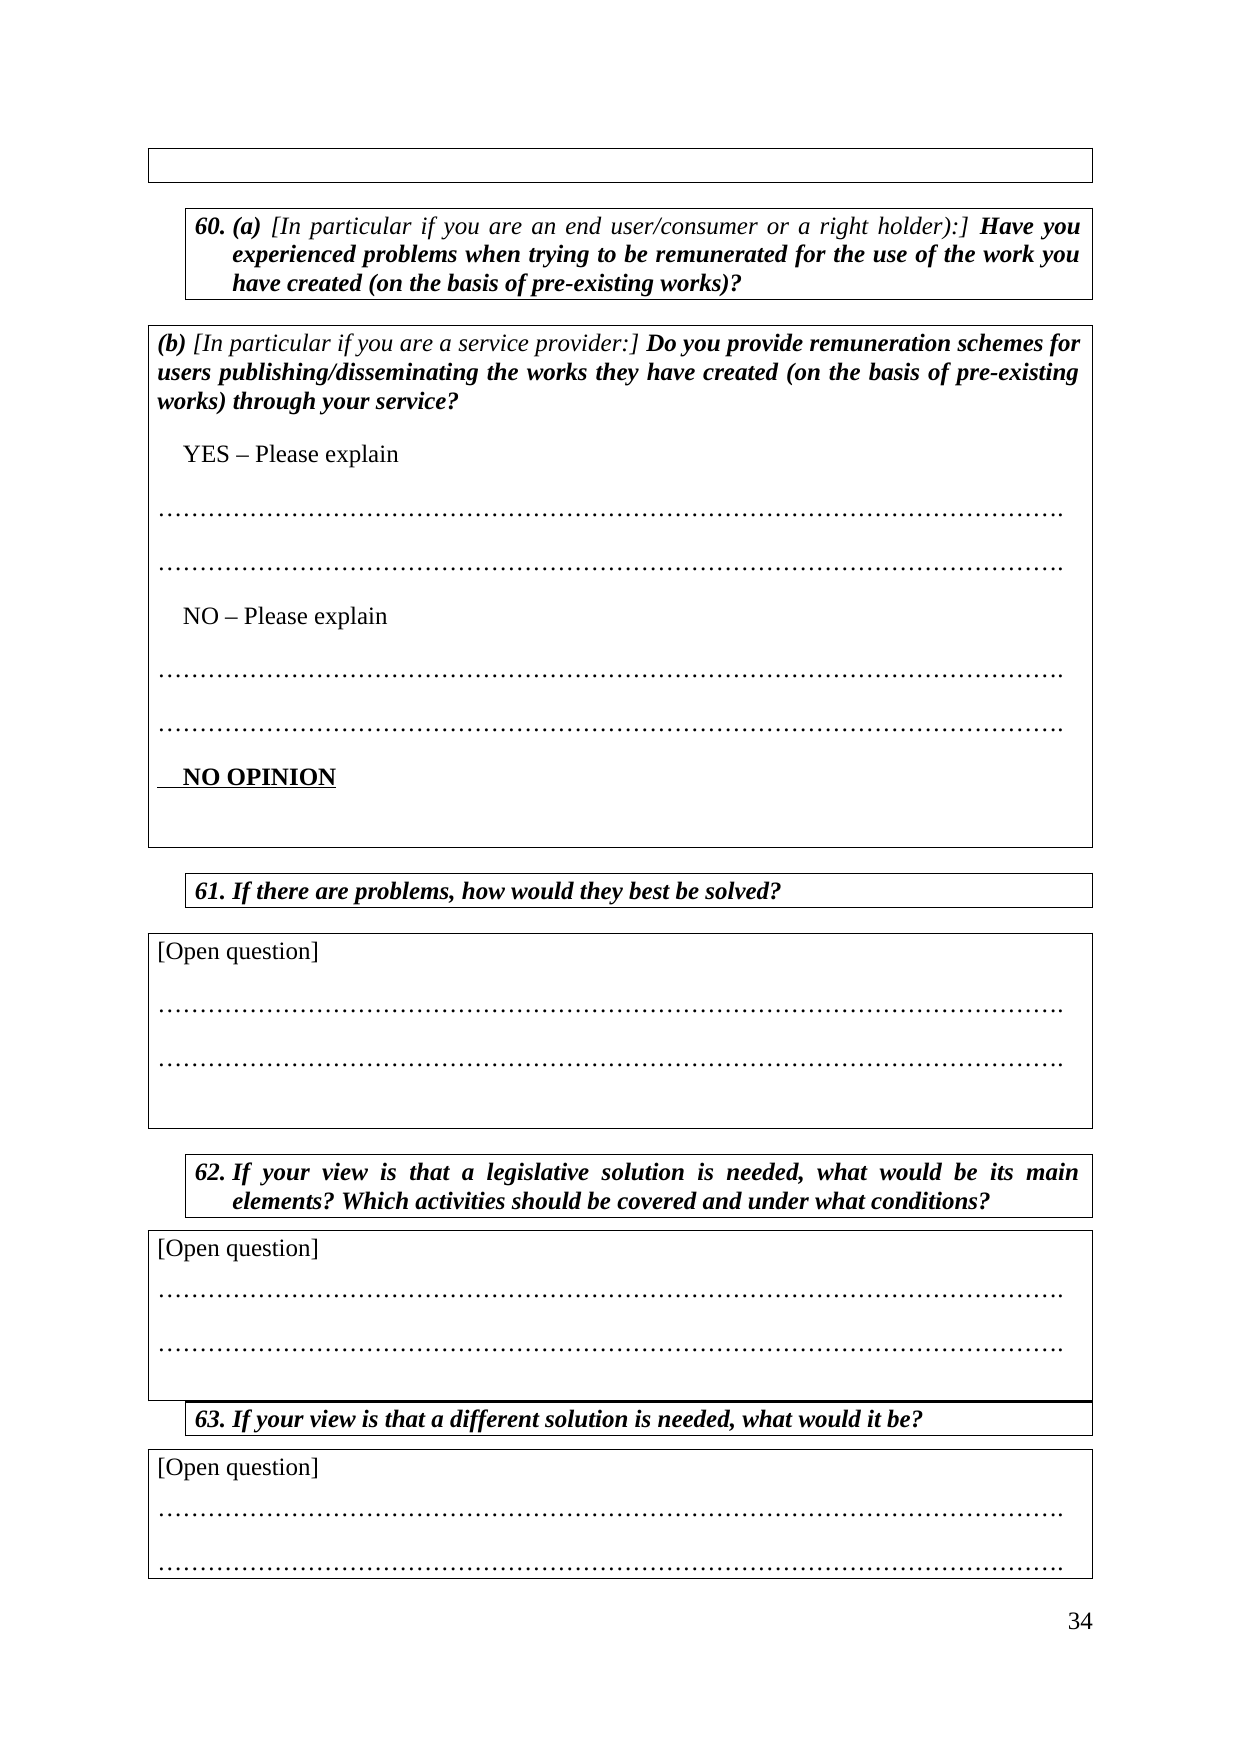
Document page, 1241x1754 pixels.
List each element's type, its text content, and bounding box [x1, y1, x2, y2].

text ………………………………………………………………………………………………. [149, 986, 1092, 1018]
text  YES – Please explain [149, 436, 1092, 468]
list (a) [In particular if you are an end user/consumer or a right holder):] Have you experienced problems when trying to be remunerated for the use of the work you have created (on the basis of pre-existing works)? [186, 209, 1092, 299]
text ………………………………………………………………………………………………. [149, 1271, 1092, 1303]
list If there are problems, how would they best be solved? [186, 874, 1092, 907]
text ………………………………………………………………………………………………. [149, 544, 1092, 576]
text  NO – Please explain [149, 598, 1092, 629]
list If your view is that a legislative solution is needed, what would be its main elements? Which activities should be covered and under what conditions? [186, 1155, 1092, 1217]
text ………………………………………………………………………………………………. [149, 1544, 1092, 1578]
text  NO OPINION [149, 759, 1092, 791]
text [Open question] [149, 1231, 1092, 1262]
text ………………………………………………………………………………………………. [149, 490, 1092, 522]
text ………………………………………………………………………………………………. [149, 651, 1092, 683]
text [Open question] [149, 1450, 1092, 1481]
text [Open question] [149, 934, 1092, 964]
list If your view is that a different solution is needed, what would it be? [186, 1403, 1092, 1435]
text ………………………………………………………………………………………………. [149, 1490, 1092, 1522]
text ………………………………………………………………………………………………. [149, 1040, 1092, 1072]
text (b) [In particular if you are a service provider:] Do you provide remuneration schemes for users publishing/disseminating the works they have created (on the basis of pre-existing works) through your service? [149, 326, 1092, 414]
text ………………………………………………………………………………………………. [149, 705, 1092, 737]
text ………………………………………………………………………………………………. [149, 1325, 1092, 1357]
